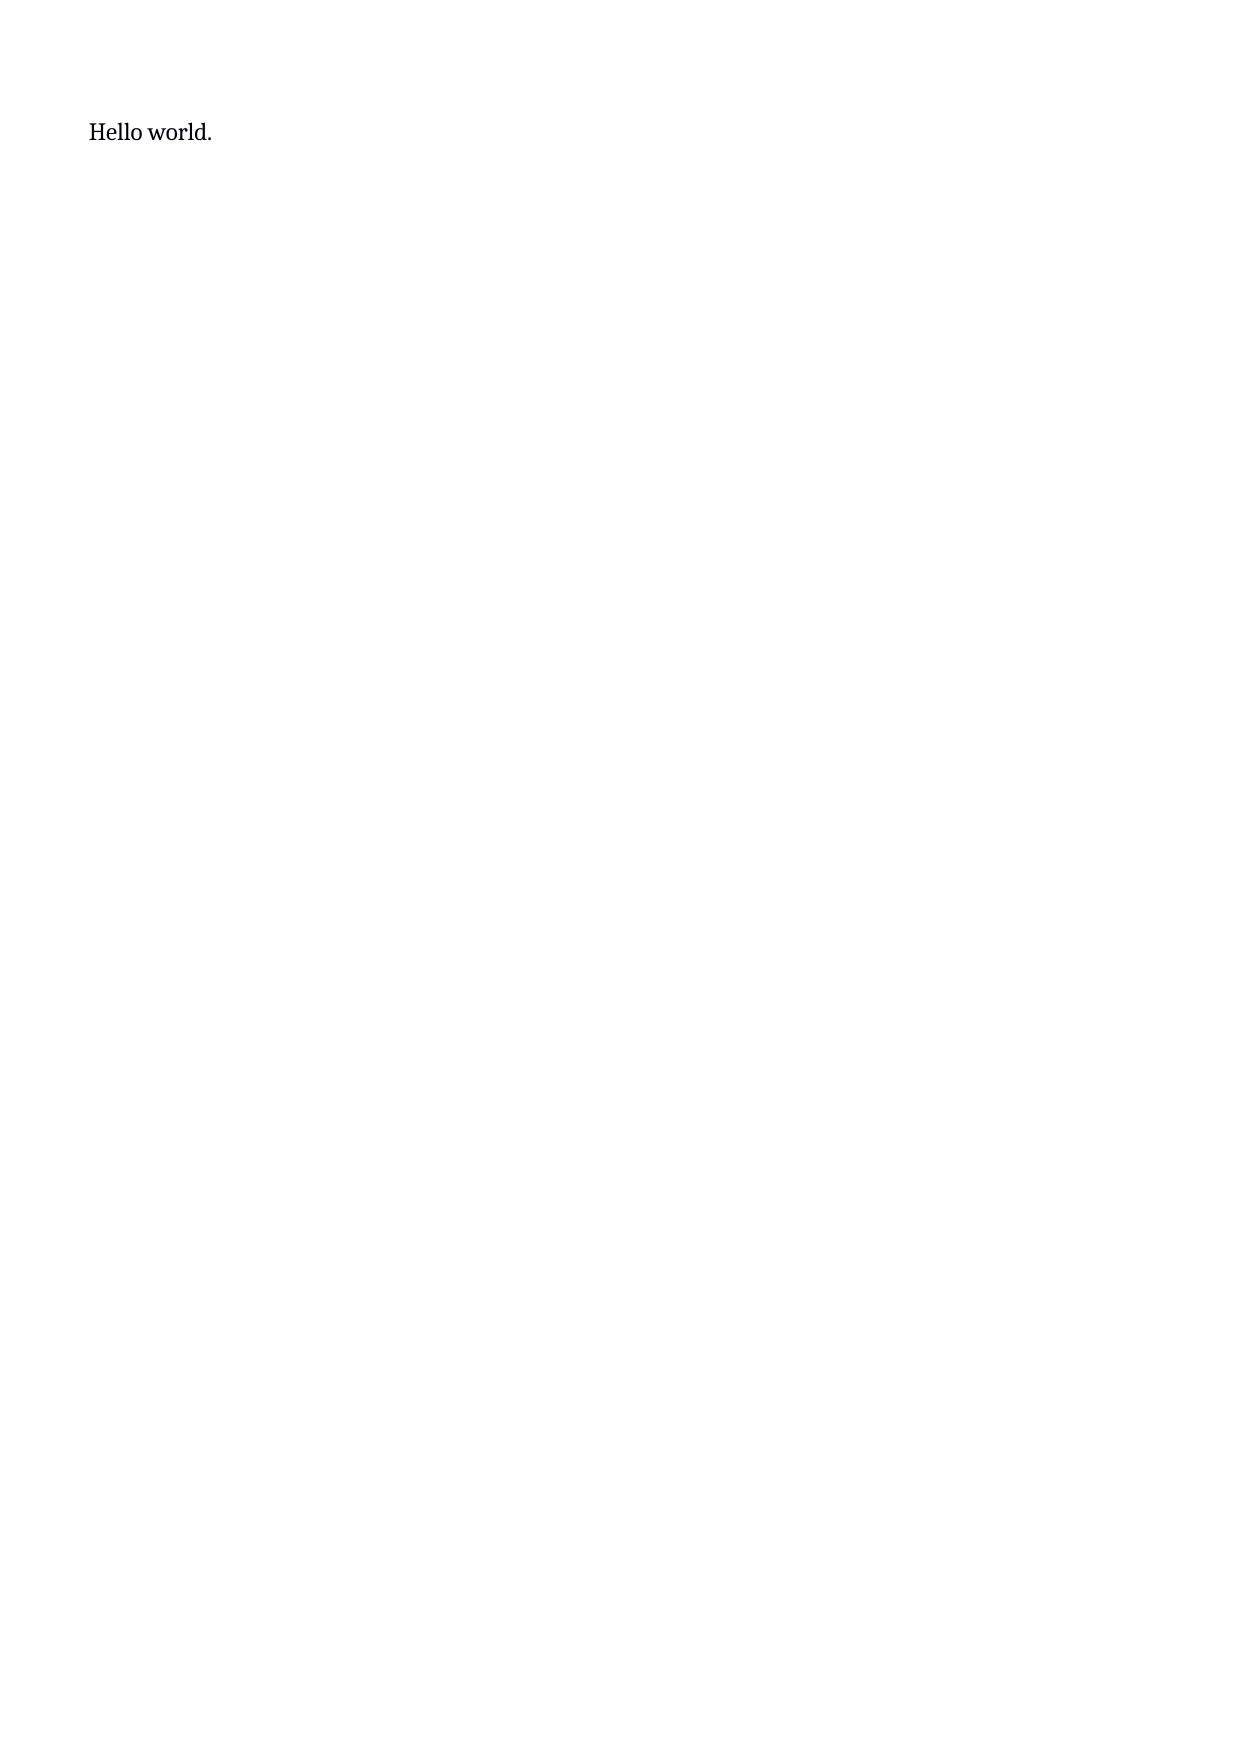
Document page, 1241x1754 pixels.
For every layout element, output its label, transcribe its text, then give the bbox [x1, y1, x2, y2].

text Hello world. [88, 118, 1152, 147]
